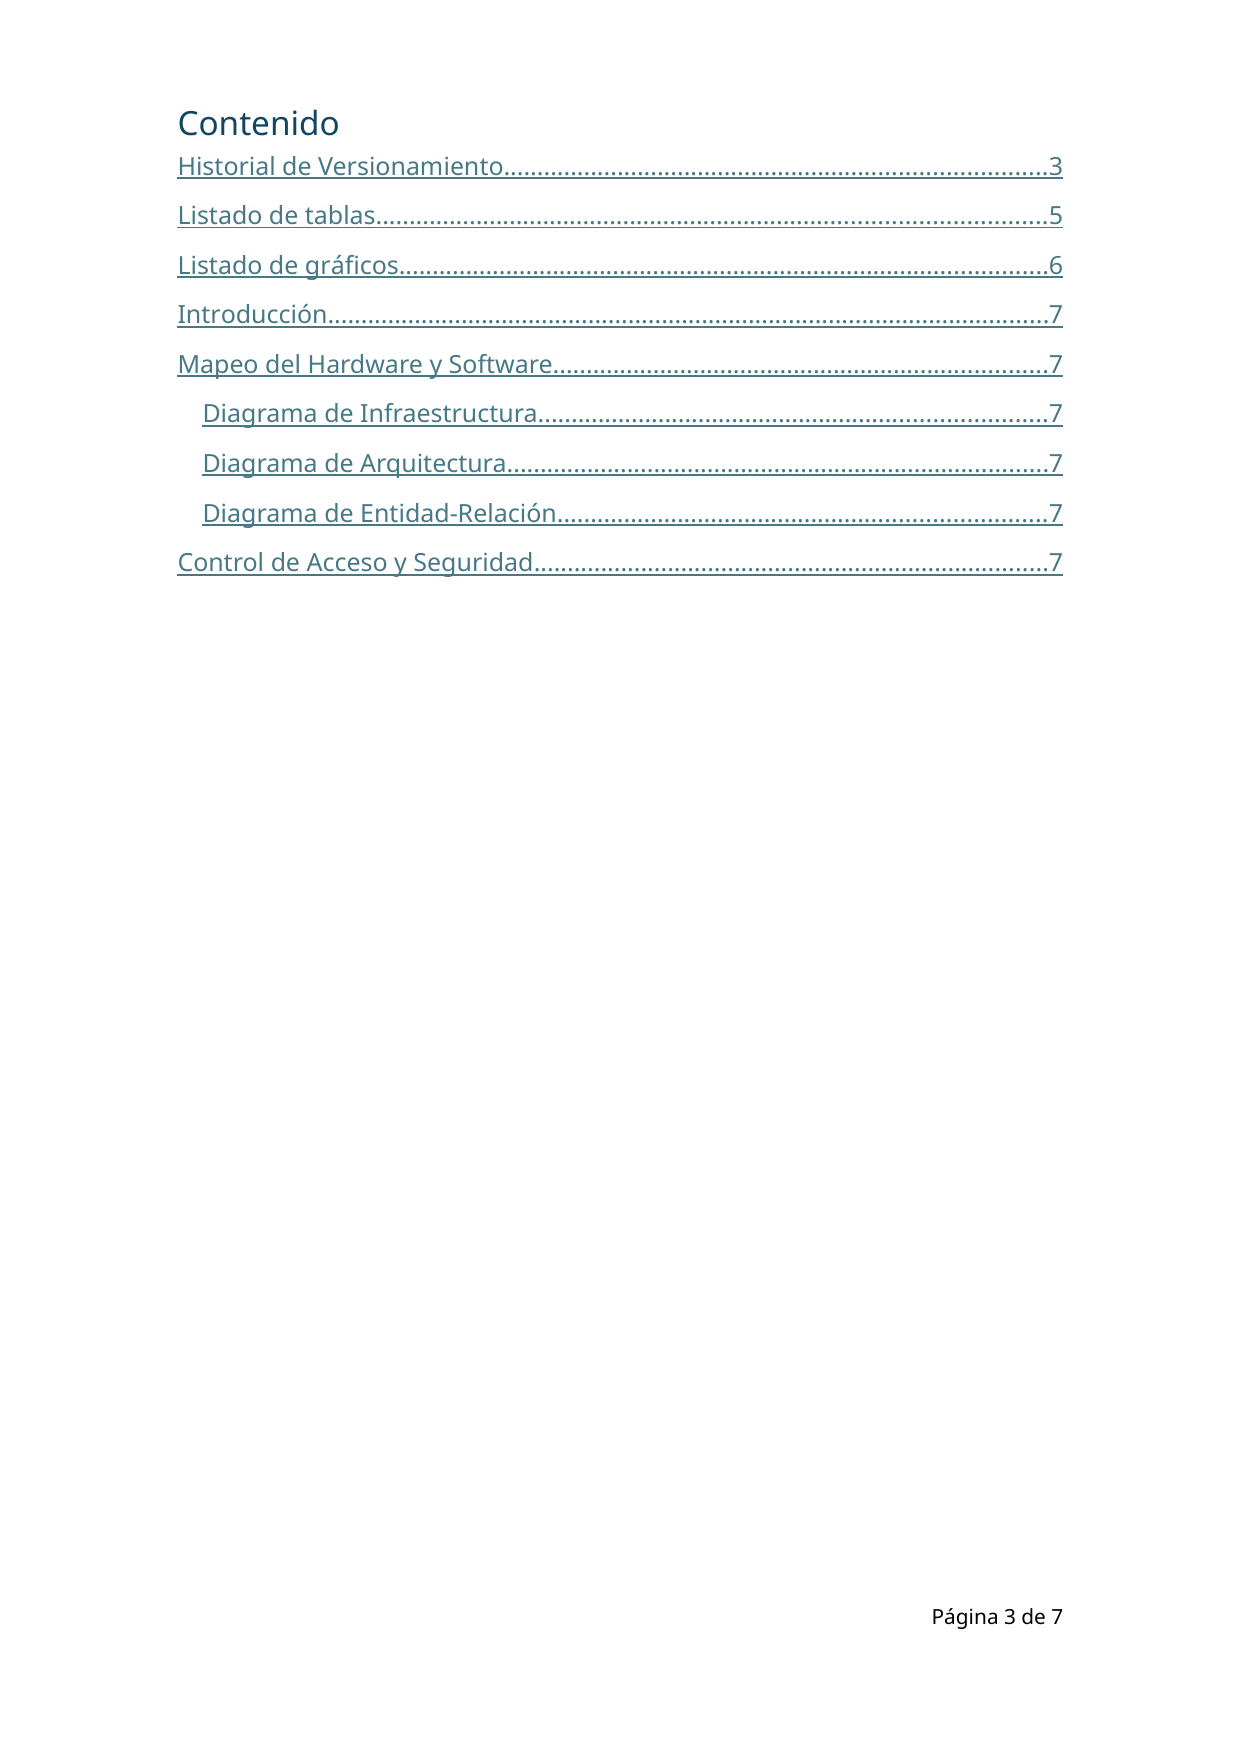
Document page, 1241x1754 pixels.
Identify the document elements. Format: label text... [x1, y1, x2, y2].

text [177, 228, 1063, 232]
subtitle Contenido [177, 100, 1063, 145]
text Introducción 7 [177, 297, 1063, 326]
text [202, 476, 1063, 480]
text [177, 377, 1063, 381]
text Diagrama de Infraestructura 7 [202, 396, 1063, 425]
text Control de Acceso y Seguridad 7 [177, 545, 1063, 574]
text Diagrama de Arquitectura 7 [202, 446, 1063, 474]
text Mapeo del Hardware y Software 7 [177, 346, 1063, 375]
text Listado de tablas 5 [177, 198, 1063, 227]
text Historial de Versionamiento 3 [177, 148, 1063, 177]
text Diagrama de Entidad-Relación 7 [202, 495, 1063, 524]
text Listado de gráficos 6 [177, 247, 1063, 276]
